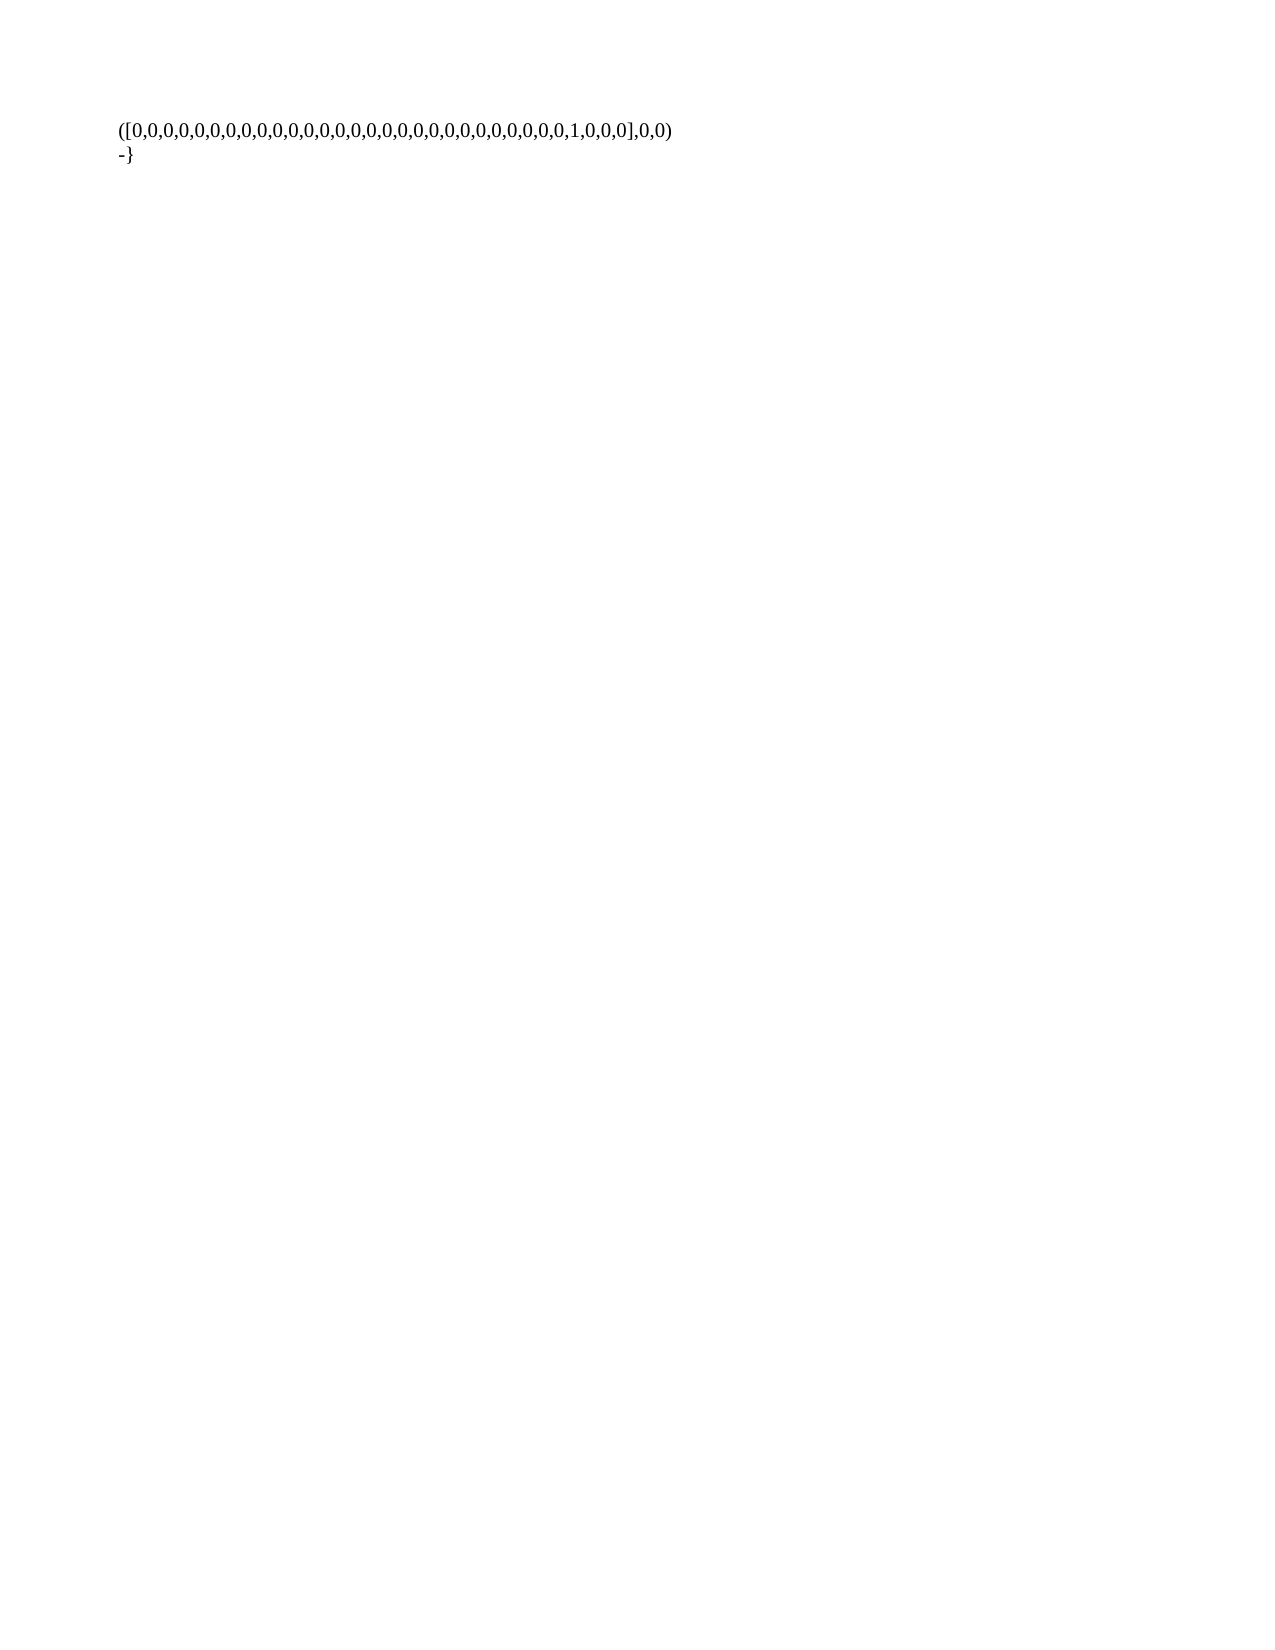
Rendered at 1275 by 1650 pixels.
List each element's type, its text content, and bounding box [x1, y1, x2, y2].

text -} [118, 142, 1157, 166]
text ([0,0,0,0,0,0,0,0,0,0,0,0,0,0,0,0,0,0,0,0,0,0,0,0,0,0,0,0,1,0,0,0],0,0) [118, 118, 1157, 142]
